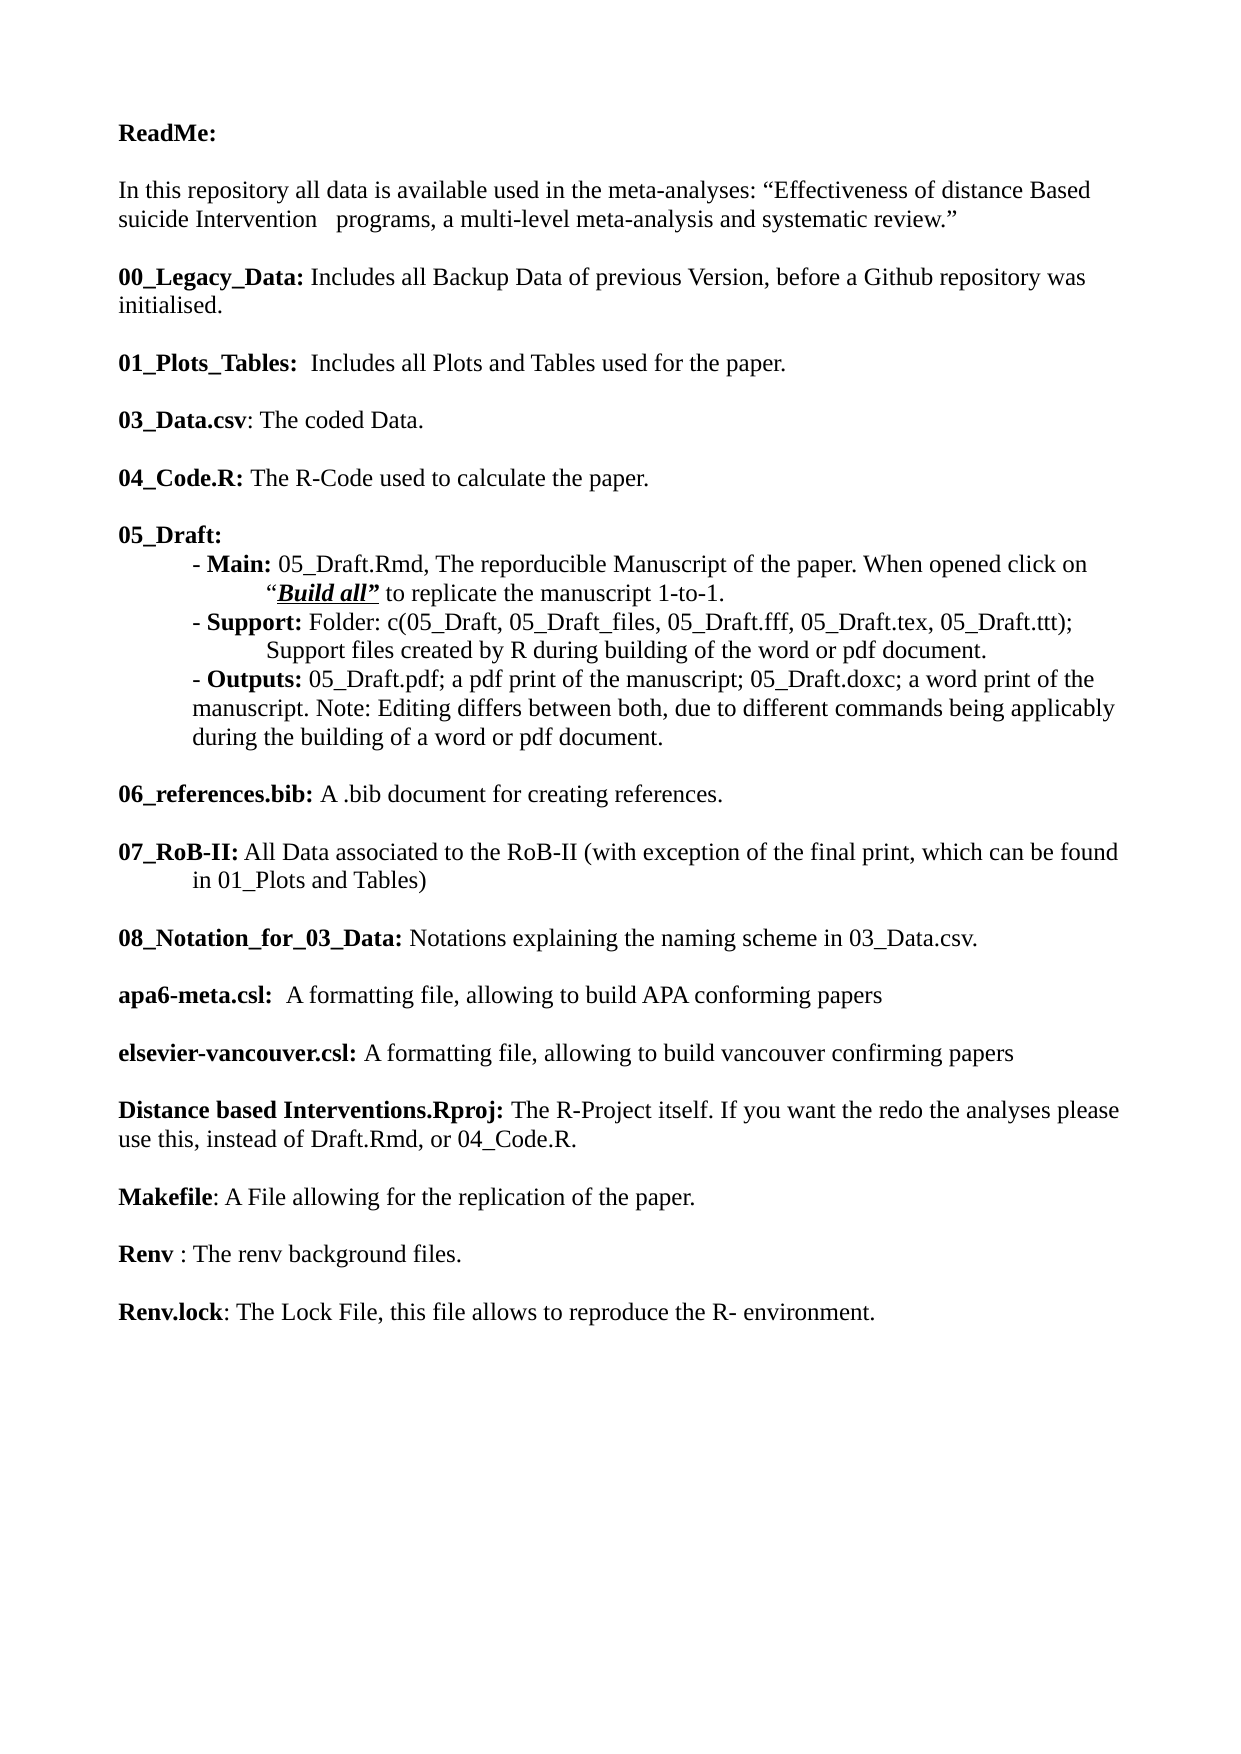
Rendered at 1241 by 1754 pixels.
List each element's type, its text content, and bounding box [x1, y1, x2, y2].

text 01_Plots_Tables: Includes all Plots and Tables used for the paper. [118, 348, 1122, 377]
text Makefile: A File allowing for the replication of the paper. [118, 1182, 1122, 1211]
text 08_Notation_for_03_Data: Notations explaining the naming scheme in 03_Data.csv. [118, 923, 1122, 952]
text - Support: Folder: c(05_Draft, 05_Draft_files, 05_Draft.fff, 05_Draft.tex, 05_Draft.ttt); Support files created by R during building of the word or pdf document. [118, 607, 1122, 664]
text 06_references.bib: A .bib document for creating references. [118, 779, 1122, 808]
text - Outputs: 05_Draft.pdf; a pdf print of the manuscript; 05_Draft.doxc; a word print of the manuscript. Note: Editing differs between both, due to different commands being applicably during the building of a word or pdf document. [118, 664, 1122, 751]
text 03_Data.csv: The coded Data. [118, 406, 1122, 434]
text Renv.lock: The Lock File, this file allows to reproduce the R- environment. [118, 1297, 1122, 1326]
text 05_Draft: [118, 521, 1122, 549]
text elsevier-vancouver.csl: A formatting file, allowing to build vancouver confirming papers [118, 1038, 1122, 1067]
text Distance based Interventions.Rproj: The R-Project itself. If you want the redo the analyses please use this, instead of Draft.Rmd, or 04_Code.R. [118, 1096, 1122, 1153]
text ReadMe: [118, 118, 1122, 147]
text - Main: 05_Draft.Rmd, The reporducible Manuscript of the paper. When opened click on “Build all” to replicate the manuscript 1-to-1. [118, 549, 1122, 607]
text Renv : The renv background files. [118, 1239, 1122, 1268]
text 00_Legacy_Data: Includes all Backup Data of previous Version, before a Github repository was initialised. [118, 262, 1122, 319]
text 07_RoB-II: All Data associated to the RoB-II (with exception of the final print, which can be found in 01_Plots and Tables) [118, 837, 1122, 894]
text apa6-meta.csl: A formatting file, allowing to build APA conforming papers [118, 981, 1122, 1009]
text 04_Code.R: The R-Code used to calculate the paper. [118, 463, 1122, 492]
text In this repository all data is available used in the meta-analyses: “Effectiveness of distance Based suicide Intervention programs, a multi-level meta-analysis and systematic review.” [118, 176, 1122, 233]
